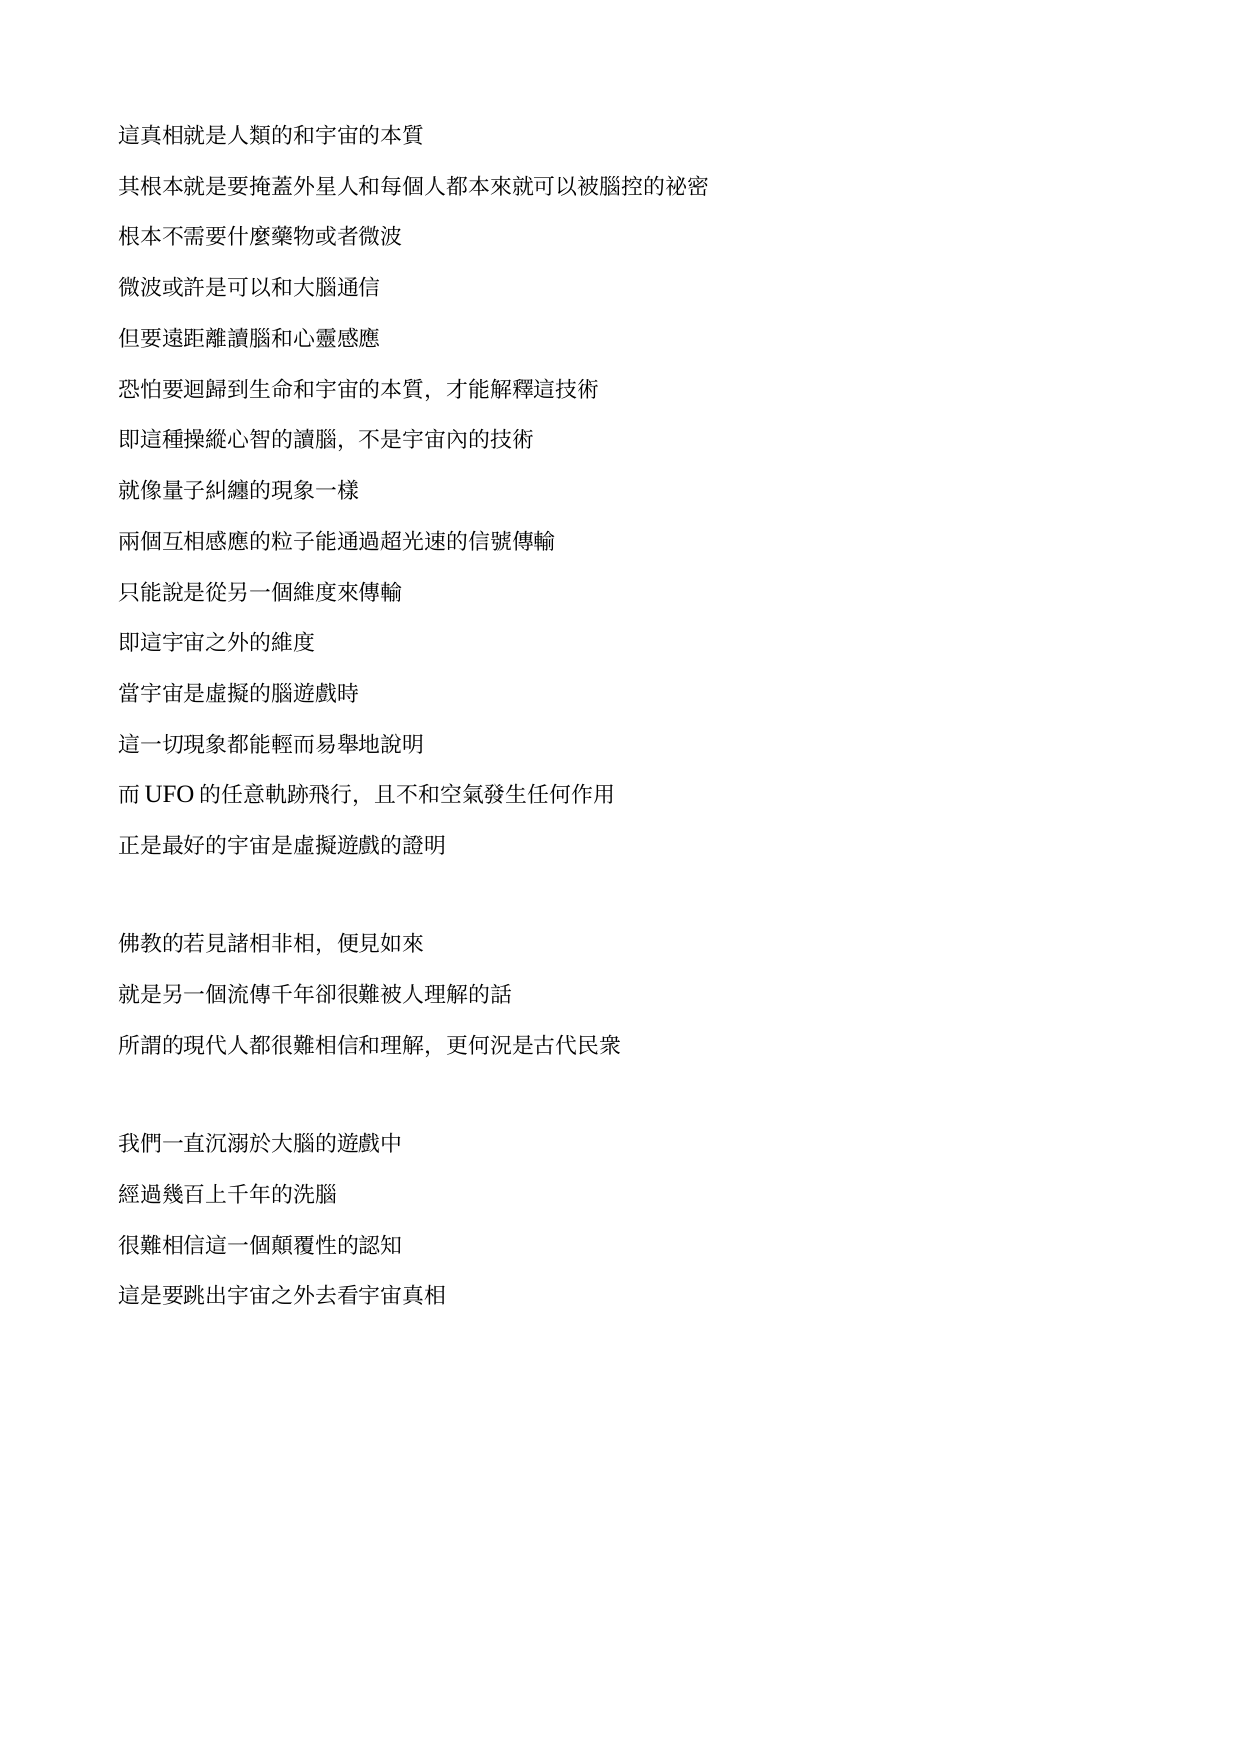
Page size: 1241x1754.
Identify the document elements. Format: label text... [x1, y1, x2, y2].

text 這真相就是人類的和宇宙的本質 [118, 118, 1122, 149]
text 當宇宙是虛擬的腦遊戲時 [118, 676, 1122, 708]
text 所謂的現代人都很難相信和理解，更何況是古代民衆 [118, 1028, 1122, 1059]
text 就像量子糾纏的現象一樣 [118, 473, 1122, 505]
text 只能說是從另一個維度來傳輸 [118, 575, 1122, 606]
text 根本不需要什麼藥物或者微波 [118, 219, 1122, 251]
text 其根本就是要掩蓋外星人和每個人都本來就可以被腦控的祕密 [118, 169, 1122, 200]
text 恐怕要迴歸到生命和宇宙的本質，才能解釋這技術 [118, 372, 1122, 403]
text 我們一直沉溺於大腦的遊戲中 [118, 1126, 1122, 1158]
text 佛教的若見諸相非相，便見如來 [118, 927, 1122, 958]
text 經過幾百上千年的洗腦 [118, 1177, 1122, 1209]
text 但要遠距離讀腦和心靈感應 [118, 321, 1122, 352]
text 微波或許是可以和大腦通信 [118, 270, 1122, 302]
text 這一切現象都能輕而易舉地說明 [118, 727, 1122, 758]
text 這是要跳出宇宙之外去看宇宙真相 [118, 1279, 1122, 1310]
text 就是另一個流傳千年卻很難被人理解的話 [118, 977, 1122, 1009]
text 即這種操縱心智的讀腦，不是宇宙內的技術 [118, 422, 1122, 454]
text 很難相信這一個顛覆性的認知 [118, 1228, 1122, 1259]
text 即這宇宙之外的維度 [118, 625, 1122, 657]
text 兩個互相感應的粒子能通過超光速的信號傳輸 [118, 524, 1122, 555]
text 正是最好的宇宙是虛擬遊戲的證明 [118, 828, 1122, 860]
text 而UFO的任意軌跡飛行，且不和空氣發生任何作用 [118, 778, 1122, 809]
